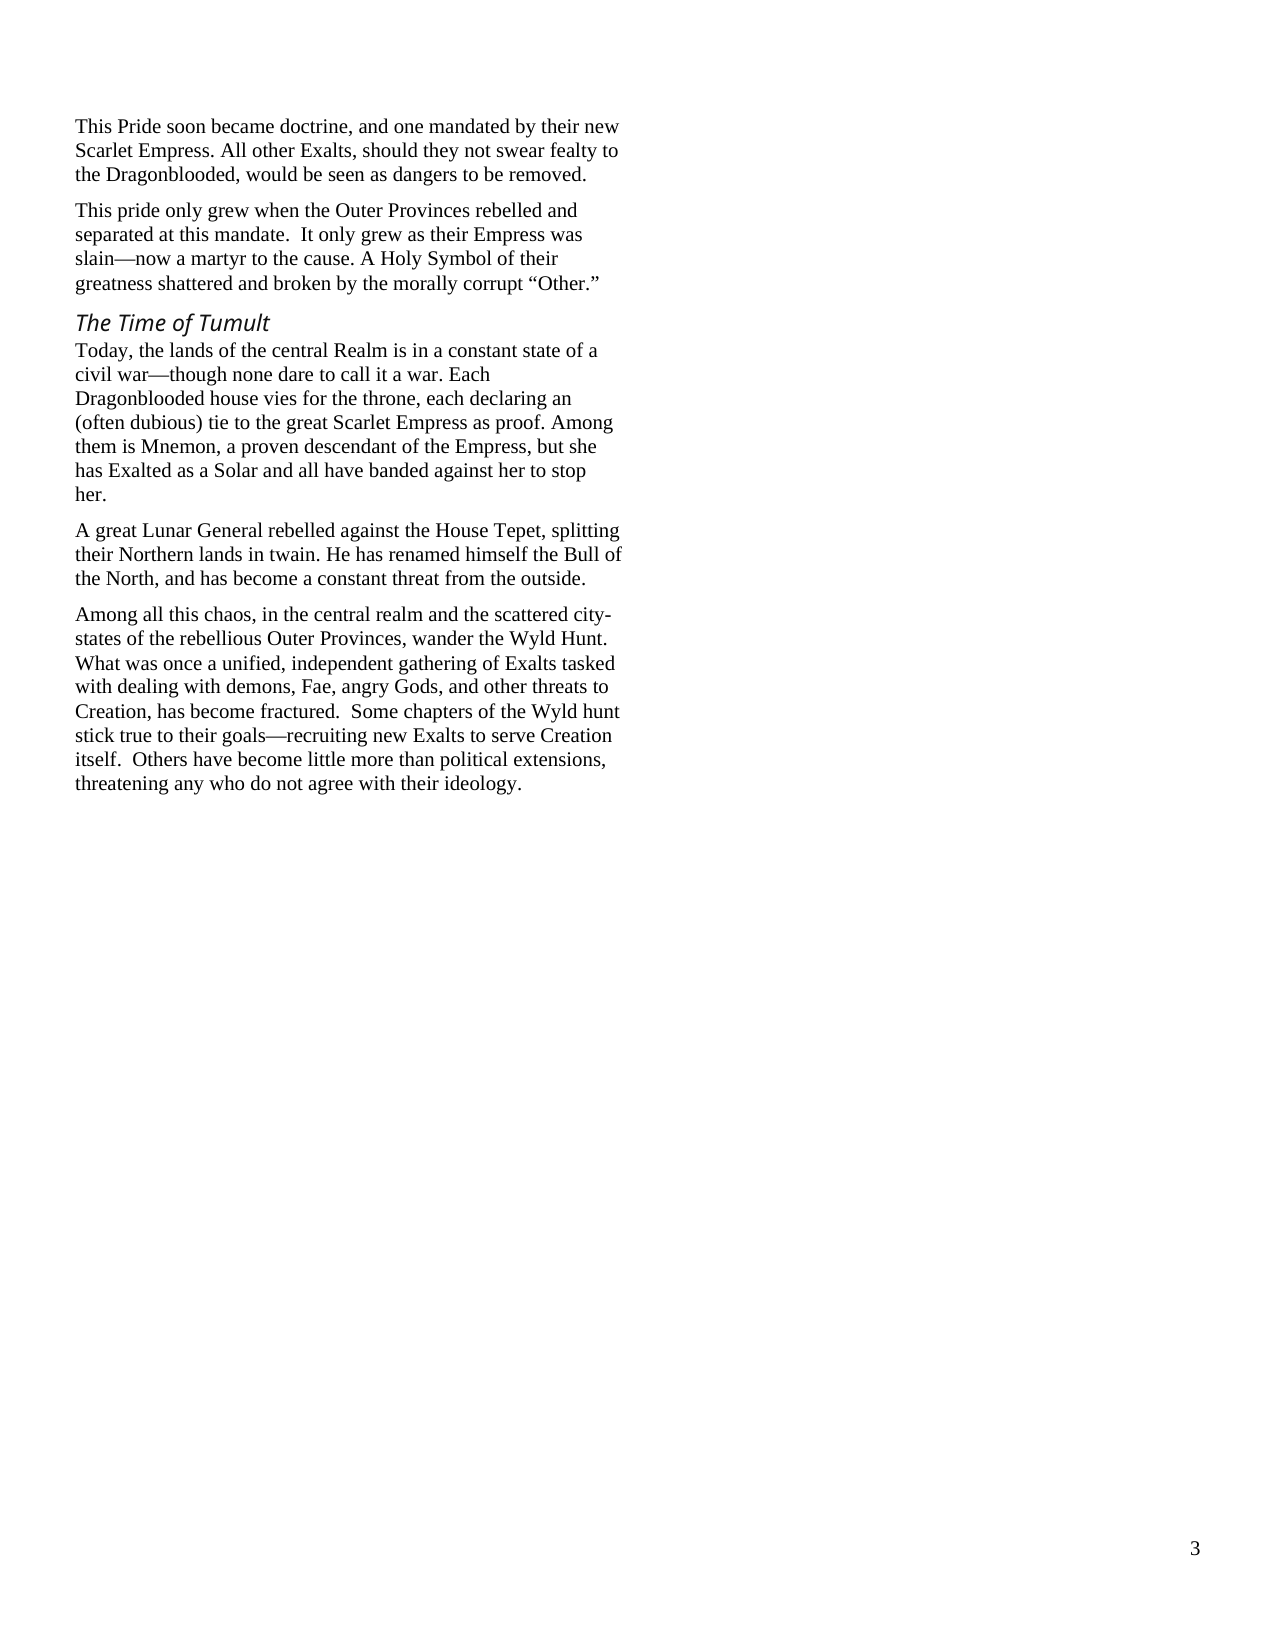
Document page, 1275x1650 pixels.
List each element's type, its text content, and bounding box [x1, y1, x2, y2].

text This pride only grew when the Outer Provinces rebelled and separated at this mandate. It only grew as their Empress was slain—now a martyr to the cause. A Holy Symbol of their greatness shattered and broken by the morally corrupt “Other.” [75, 198, 622, 294]
text Today, the lands of the central Realm is in a constant state of a civil war—though none dare to call it a war. Each Dragonblooded house vies for the throne, each declaring an (often dubious) tie to the great Scarlet Empress as proof. Among them is Mnemon, a proven descendant of the Empress, but she has Exalted as a Solar and all have banded against her to stop her. [75, 338, 622, 506]
text A great Lunar General rebelled against the House Tepet, splitting their Northern lands in twain. He has renamed himself the Bull of the North, and has become a constant threat from the outside. [75, 518, 622, 590]
text Among all this chaos, in the central realm and the scattered city-states of the rebellious Outer Provinces, wander the Wyld Hunt. What was once a unified, independent gathering of Exalts tasked with dealing with demons, Fae, angry Gods, and other threats to Creation, has become fractured. Some chapters of the Wyld hunt stick true to their goals—recruiting new Exalts to serve Creation itself. Others have become little more than political extensions, threatening any who do not agree with their ideology. [75, 602, 622, 795]
subtitle The Time of Tumult [75, 306, 622, 338]
text This Pride soon became doctrine, and one mandated by their new Scarlet Empress. All other Exalts, should they not swear fealty to the Dragonblooded, would be seen as dangers to be removed. [75, 114, 622, 186]
